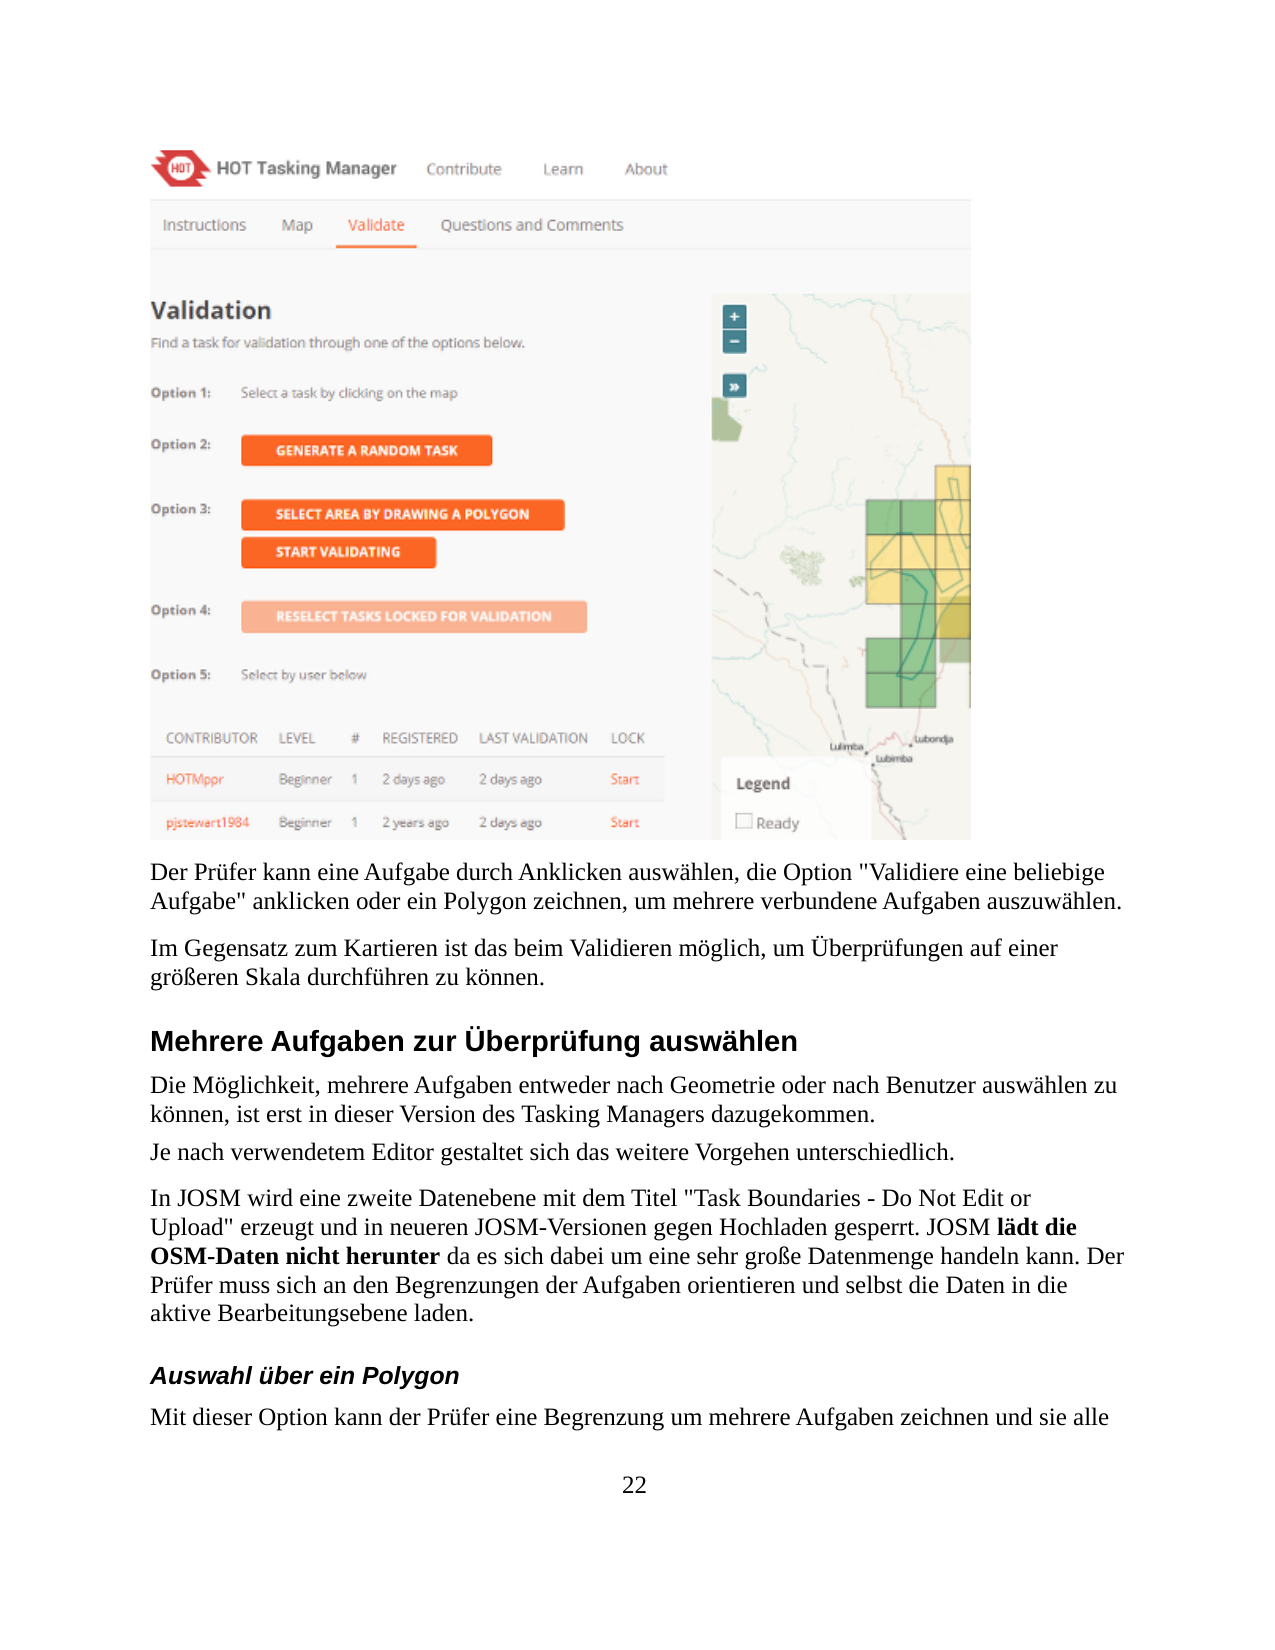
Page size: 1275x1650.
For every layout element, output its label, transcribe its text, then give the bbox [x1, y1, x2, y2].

text Der Prüfer kann eine Aufgabe durch Anklicken auswählen, die Option "Validiere eine beliebige Aufgabe" anklicken oder ein Polygon zeichnen, um mehrere verbundene Aufgaben auszuwählen. [150, 857, 1125, 915]
text Je nach verwendetem Editor gestaltet sich das weitere Vorgehen unterschiedlich. [150, 1137, 1125, 1166]
subtitle Mehrere Aufgaben zur Überprüfung auswählen [150, 1024, 1125, 1058]
text In JOSM wird eine zweite Datenebene mit dem Titel "Task Boundaries - Do Not Edit or Upload" erzeugt und in neueren JOSM-Versionen gegen Hochladen gesperrt. JOSM lädt die OSM-Daten nicht herunter da es sich dabei um eine sehr große Datenmenge handeln kann. Der Prüfer muss sich an den Begrenzungen der Aufgaben orientieren und selbst die Daten in die aktive Bearbeitungsebene laden. [150, 1183, 1125, 1327]
text Im Gegensatz zum Kartieren ist das beim Validieren möglich, um Überprüfungen auf einer größeren Skala durchführen zu können. [150, 933, 1125, 990]
text Die Möglichkeit, mehrere Aufgaben entweder nach Geometrie oder nach Benutzer auswählen zu können, ist erst in dieser Version des Tasking Managers dazugekommen. [150, 1070, 1125, 1128]
subtitle Auswahl über ein Polygon [150, 1361, 1125, 1390]
picture [150, 150, 971, 840]
text Mit dieser Option kann der Prüfer eine Begrenzung um mehrere Aufgaben zeichnen und sie alle [150, 1402, 1125, 1431]
